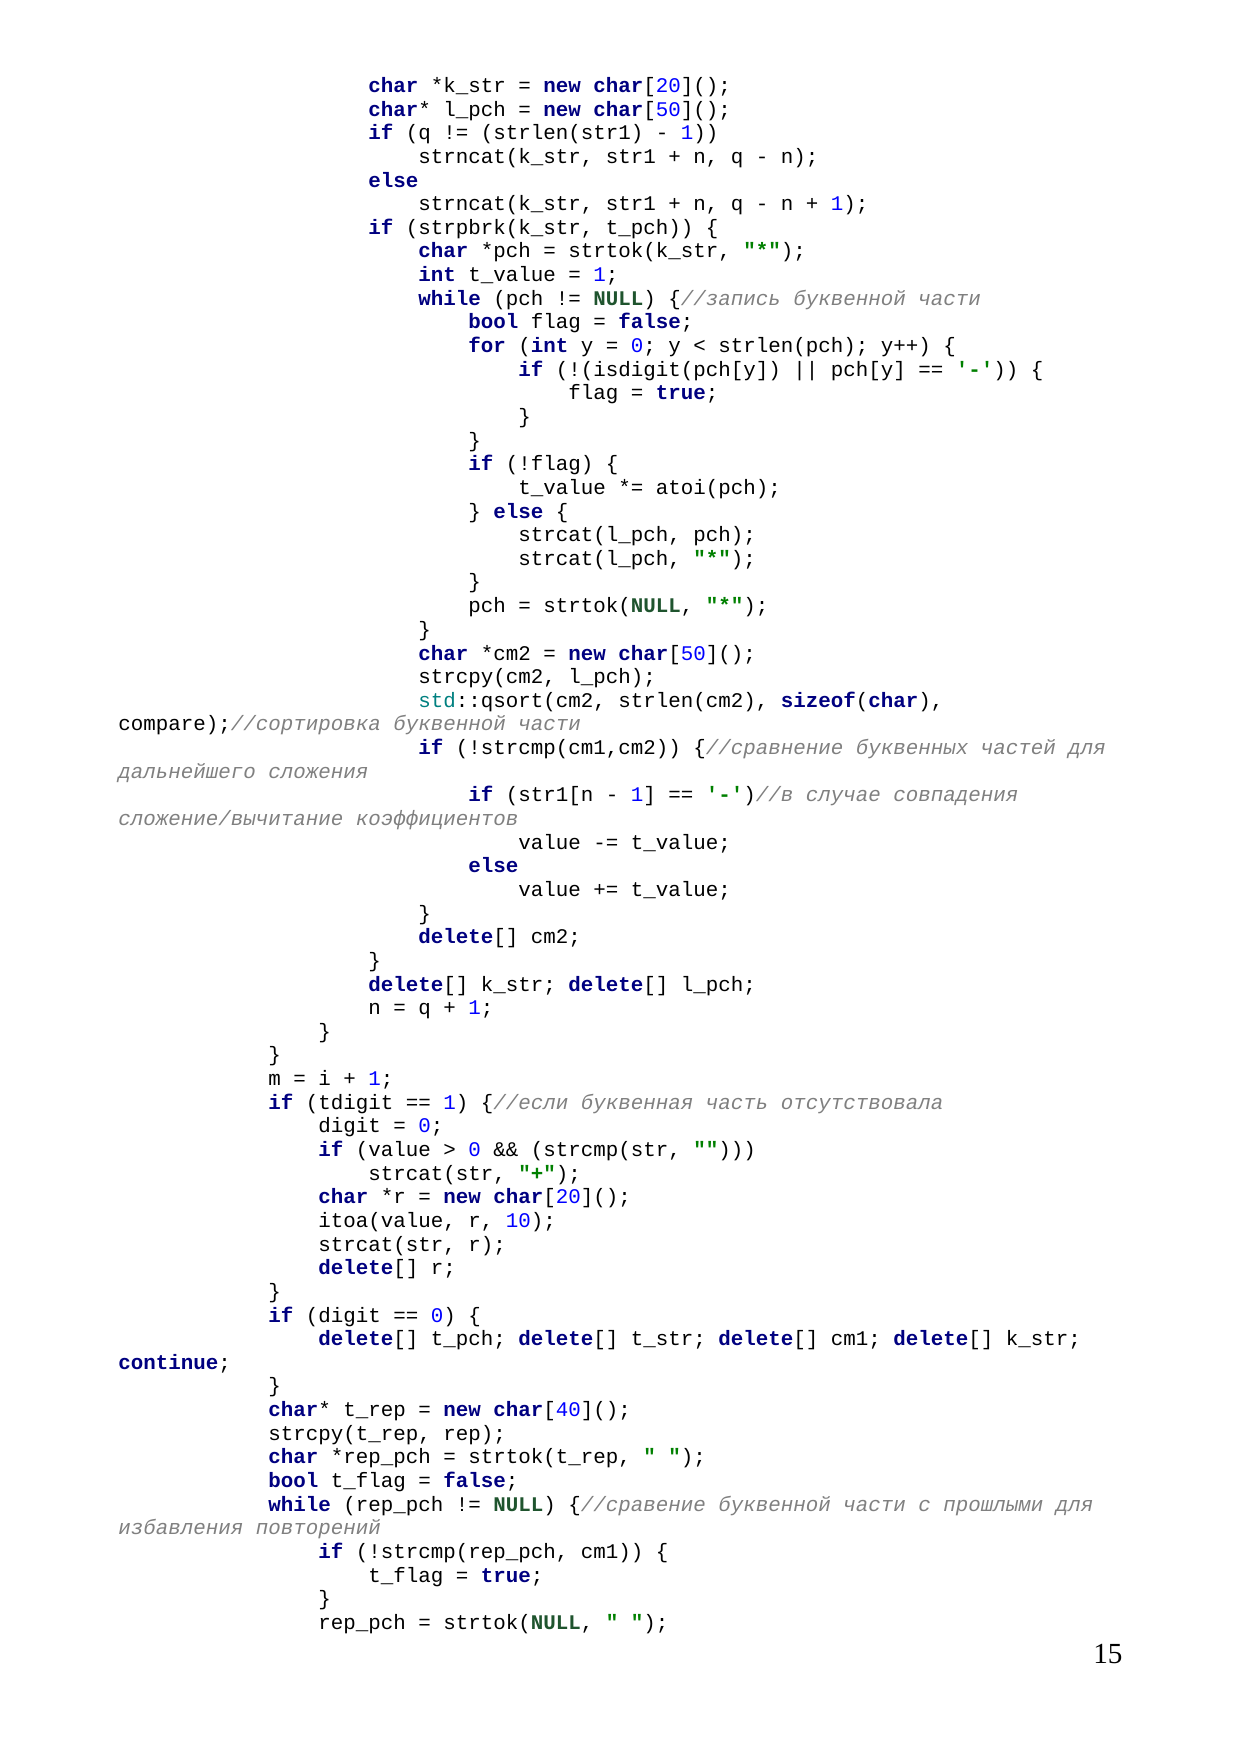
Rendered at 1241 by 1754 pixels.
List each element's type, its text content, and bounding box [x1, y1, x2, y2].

text char *k_str = new char[20](); char* l_pch = new char[50](); if (q != (strlen(str1) - 1)) strncat(k_str, str1 + n, q - n); else strncat(k_str, str1 + n, q - n + 1); if (strpbrk(k_str, t_pch)) { char *pch = strtok(k_str, "*"); int t_value = 1; while (pch != NULL) {//запись буквенной части bool flag = false; for (int y = 0; y < strlen(pch); y++) { if (!(isdigit(pch[y]) || pch[y] == '-')) { flag = true; } } if (!flag) { t_value *= atoi(pch); } else { strcat(l_pch, pch); strcat(l_pch, "*"); } pch = strtok(NULL, "*"); } char *cm2 = new char[50](); strcpy(cm2, l_pch); std::qsort(cm2, strlen(cm2), sizeof(char), compare);//сортировка буквенной части if (!strcmp(cm1,cm2)) {//сравнение буквенных частей для дальнейшего сложения if (str1[n - 1] == '-')//в случае совпадения сложение/вычитание коэффициентов value -= t_value; else value += t_value; } delete[] cm2; } delete[] k_str; delete[] l_pch; n = q + 1; } } m = i + 1; if (tdigit == 1) {//если буквенная часть отсутствовала digit = 0; if (value > 0 && (strcmp(str, ""))) strcat(str, "+"); char *r = new char[20](); itoa(value, r, 10); strcat(str, r); delete[] r; } if (digit == 0) { delete[] t_pch; delete[] t_str; delete[] cm1; delete[] k_str; continue; } char* t_rep = new char[40](); strcpy(t_rep, rep); char *rep_pch = strtok(t_rep, " "); bool t_flag = false; while (rep_pch != NULL) {//сравение буквенной части с прошлыми для избавления повторений if (!strcmp(rep_pch, cm1)) { t_flag = true; } rep_pch = strtok(NULL, " "); [118, 75, 1122, 1636]
